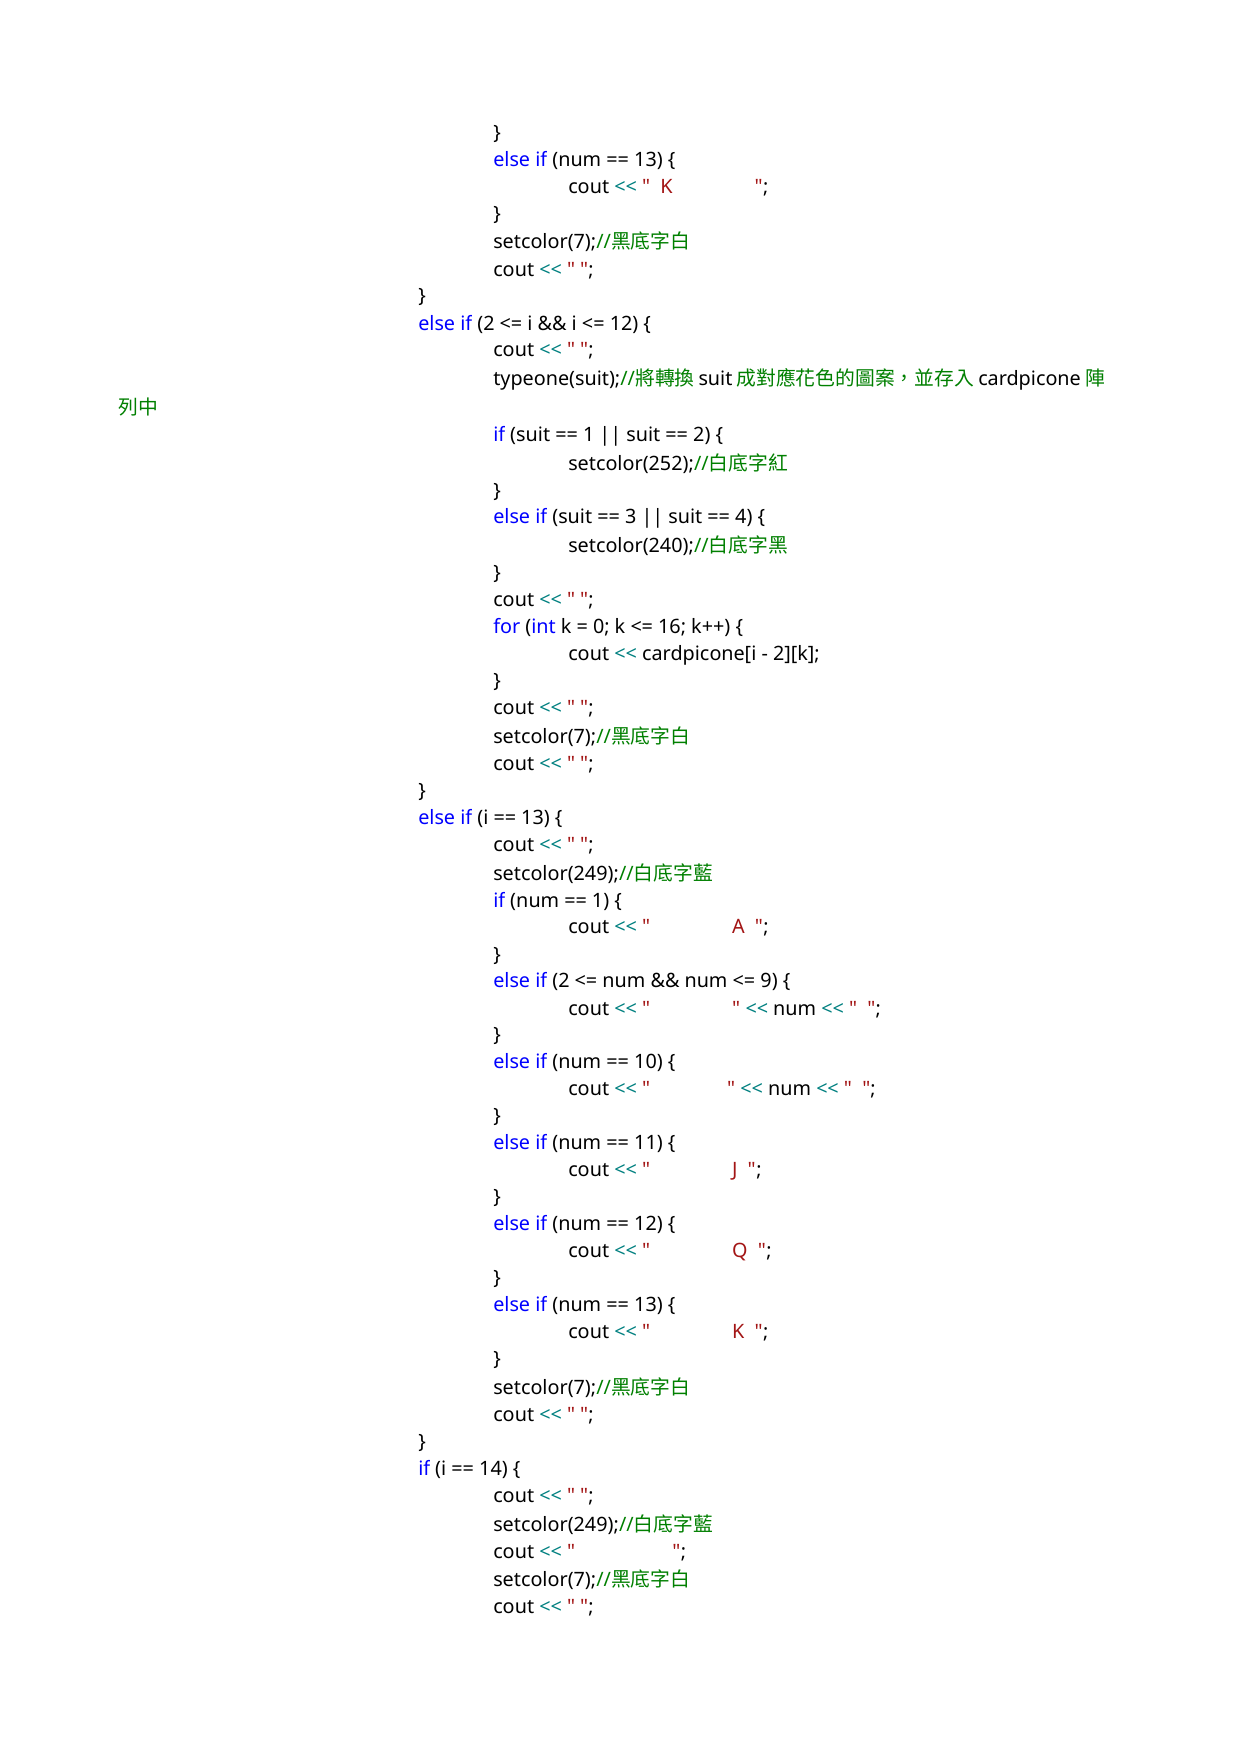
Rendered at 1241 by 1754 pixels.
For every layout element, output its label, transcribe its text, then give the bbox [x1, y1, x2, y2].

text cout << " "; [118, 1400, 1122, 1427]
text setcolor(252);//白底字紅 [118, 447, 1122, 476]
text cout << " "; [118, 693, 1122, 720]
text cout << " "; [118, 1537, 1122, 1564]
text else if (num == 10) { [118, 1048, 1122, 1075]
text else if (2 <= i && i <= 12) { [118, 309, 1122, 336]
text typeone(suit);//將轉換suit成對應花色的圖案，並存入 cardpicone陣列中 [118, 363, 1122, 420]
text } [118, 1344, 1122, 1371]
text setcolor(249);//白底字藍 [118, 857, 1122, 886]
text cout << cardpicone[i - 2][k]; [118, 639, 1122, 666]
text } [118, 1427, 1122, 1454]
text } [118, 1263, 1122, 1291]
text } [118, 1021, 1122, 1048]
text } [118, 776, 1122, 803]
text cout << " " << num << " "; [118, 994, 1122, 1021]
text for (int k = 0; k <= 16; k++) { [118, 612, 1122, 639]
text } [118, 199, 1122, 226]
text cout << " "; [118, 749, 1122, 776]
text setcolor(7);//黑底字白 [118, 1371, 1122, 1400]
text else if (num == 13) { [118, 1291, 1122, 1317]
text } [118, 940, 1122, 967]
text cout << " A "; [118, 913, 1122, 940]
text cout << " " << num << " "; [118, 1075, 1122, 1102]
text setcolor(7);//黑底字白 [118, 1564, 1122, 1593]
text else if (2 <= num && num <= 9) { [118, 967, 1122, 994]
text } [118, 476, 1122, 503]
text cout << " Q "; [118, 1237, 1122, 1263]
text setcolor(240);//白底字黑 [118, 530, 1122, 558]
text } [118, 118, 1122, 145]
text } [118, 282, 1122, 309]
text else if (i == 13) { [118, 803, 1122, 830]
text else if (num == 13) { [118, 145, 1122, 172]
text setcolor(7);//黑底字白 [118, 226, 1122, 255]
text else if (suit == 3 || suit == 4) { [118, 503, 1122, 530]
text cout << " "; [118, 830, 1122, 857]
text cout << " "; [118, 1481, 1122, 1508]
text cout << " "; [118, 586, 1122, 612]
text cout << " "; [118, 255, 1122, 282]
text else if (num == 12) { [118, 1209, 1122, 1237]
text cout << " "; [118, 336, 1122, 363]
text } [118, 666, 1122, 693]
text if (i == 14) { [118, 1454, 1122, 1481]
text cout << " "; [118, 1593, 1122, 1619]
text if (suit == 1 || suit == 2) { [118, 420, 1122, 447]
text cout << " K "; [118, 1317, 1122, 1344]
text setcolor(249);//白底字藍 [118, 1508, 1122, 1537]
text } [118, 1183, 1122, 1209]
text else if (num == 11) { [118, 1129, 1122, 1156]
text if (num == 1) { [118, 886, 1122, 913]
text } [118, 558, 1122, 586]
text cout << " J "; [118, 1156, 1122, 1183]
text setcolor(7);//黑底字白 [118, 720, 1122, 749]
text } [118, 1102, 1122, 1129]
text cout << " K "; [118, 172, 1122, 199]
